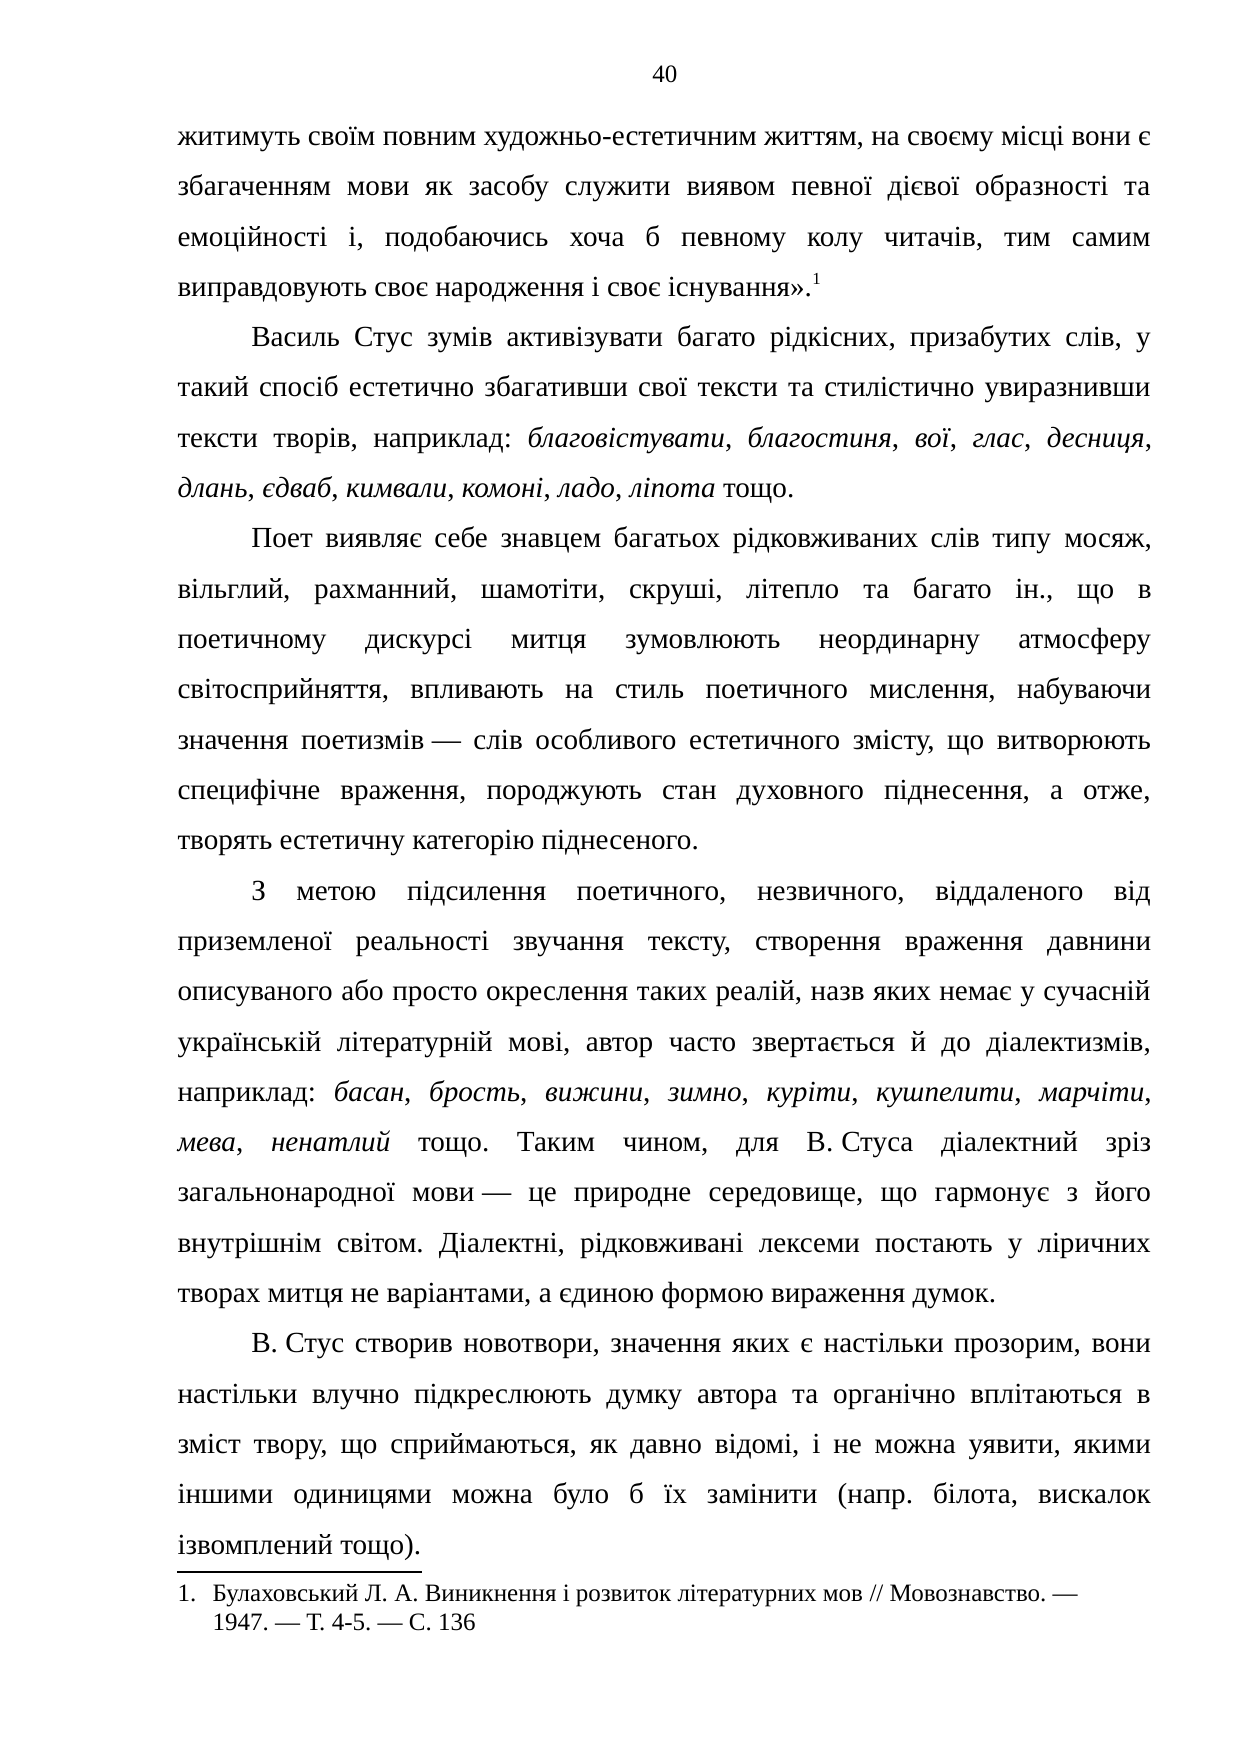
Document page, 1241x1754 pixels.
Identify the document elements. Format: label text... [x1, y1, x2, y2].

text житимуть своїм повним художньо-естетичним життям, на своєму місці вони є збагаченням мови як засобу служити виявом певної дієвої образності та емоційності і, подобаючись хоча б певному колу читачів, тим самим виправдовують своє народження і своє існування». [177, 118, 1152, 302]
text Василь Стус зумів активізувати багато рідкісних, призабутих слів, у такий спосіб естетично збагативши свої тексти та стилістично увиразнивши тексти творів, наприклад: благовістувати, благостиня, вої, глас, десниця, длань, єдваб, кимвали, комоні, ладо, ліпота тощо. [177, 319, 1152, 504]
text Поет виявляє себе знавцем багатьох рідковживаних слів типу мосяж, вільглий, рахманний, шамотіти, скруші, літепло та багато ін., що в поетичному дискурсі митця зумовлюють неординарну атмосферу світосприйняття, впливають на стиль поетичного мислення, набуваючи значення поетизмів — слів особливого естетичного змісту, що витворюють специфічне враження, породжують стан духовного піднесення, а отже, творять естетичну категорію піднесеного. [177, 521, 1152, 856]
text В. Стус створив новотвори, значення яких є настільки прозорим, вони настільки влучно підкреслюють думку автора та органічно вплітаються в зміст твору, що сприймаються, як давно відомі, і не можна уявити, якими іншими одиницями можна було б їх замінити (напр. білота, вискалок ізвомплений тощо). [177, 1326, 1152, 1560]
text Булаховський Л. А. Виникнення і розвиток літературних мов // Мовознавство. — 1947. — Т. 4‑5. — С. 136 [177, 1578, 1152, 1636]
text З метою підсилення поетичного, незвичного, віддаленого від приземленої реальності звучання тексту, створення враження давнини описуваного або просто окреслення таких реалій, назв яких немає у сучасній українській літературній мові, автор часто звертається й до діалектизмів, наприклад: басан, брость, вижини, зимно, куріти, кушпелити, марчіти, мева, ненатлий тощо. Таким чином, для В. Стуса діалектний зріз загальнонародної мови — це природне середовище, що гармонує з його внутрішнім світом. Діалектні, рідковживані лексеми постають у ліричних творах митця не варіантами, а єдиною формою вираження думок. [177, 873, 1152, 1309]
